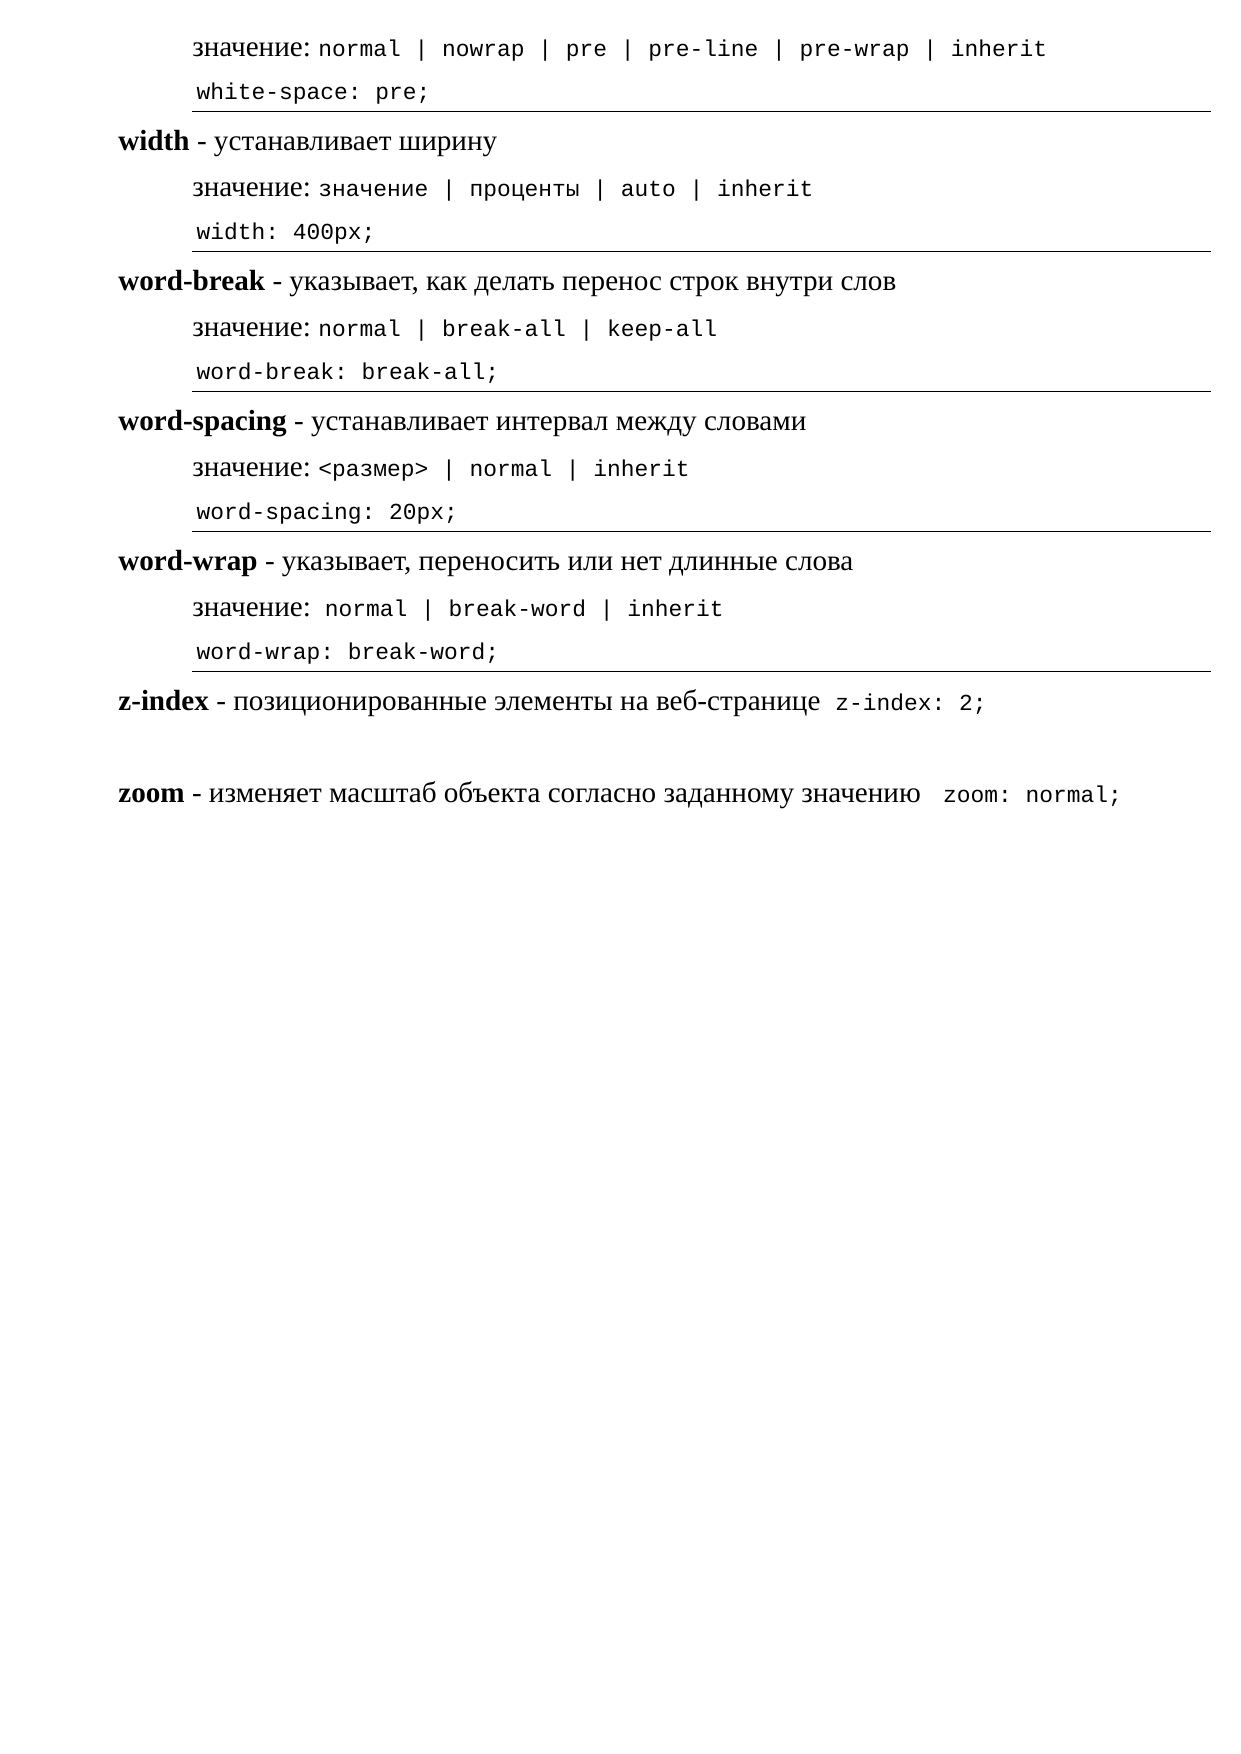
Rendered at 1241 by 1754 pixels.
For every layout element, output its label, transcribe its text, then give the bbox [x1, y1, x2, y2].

text значение: значение | проценты | auto | inherit [192, 169, 1211, 204]
text значение: normal | nowrap | pre | pre-line | pre-wrap | inherit [192, 29, 1211, 64]
text word-spacing - устанавливает интервал между словами [118, 403, 1211, 437]
text width - устанавливает ширину [118, 123, 1211, 157]
text word-wrap: break-word; [192, 636, 1211, 671]
text word-break: break-all; [192, 356, 1211, 391]
text значение: <размер> | normal | inherit [192, 449, 1211, 484]
text z-index - позиционированные элементы на веб-странице z-index: 2; [118, 683, 1211, 718]
text значение: normal | break-all | keep-all [192, 309, 1211, 344]
text word-spacing: 20px; [192, 496, 1211, 531]
text значение: normal | break-word | inherit [192, 589, 1211, 624]
text width: 400px; [192, 216, 1211, 251]
text zoom - изменяет масштаб объекта согласно заданному значению zoom: normal; [118, 776, 1211, 810]
text word-break - указывает, как делать перенос строк внутри слов [118, 263, 1211, 297]
text word-wrap - указывает, переносить или нет длинные слова [118, 543, 1211, 577]
text white-space: pre; [192, 76, 1211, 111]
